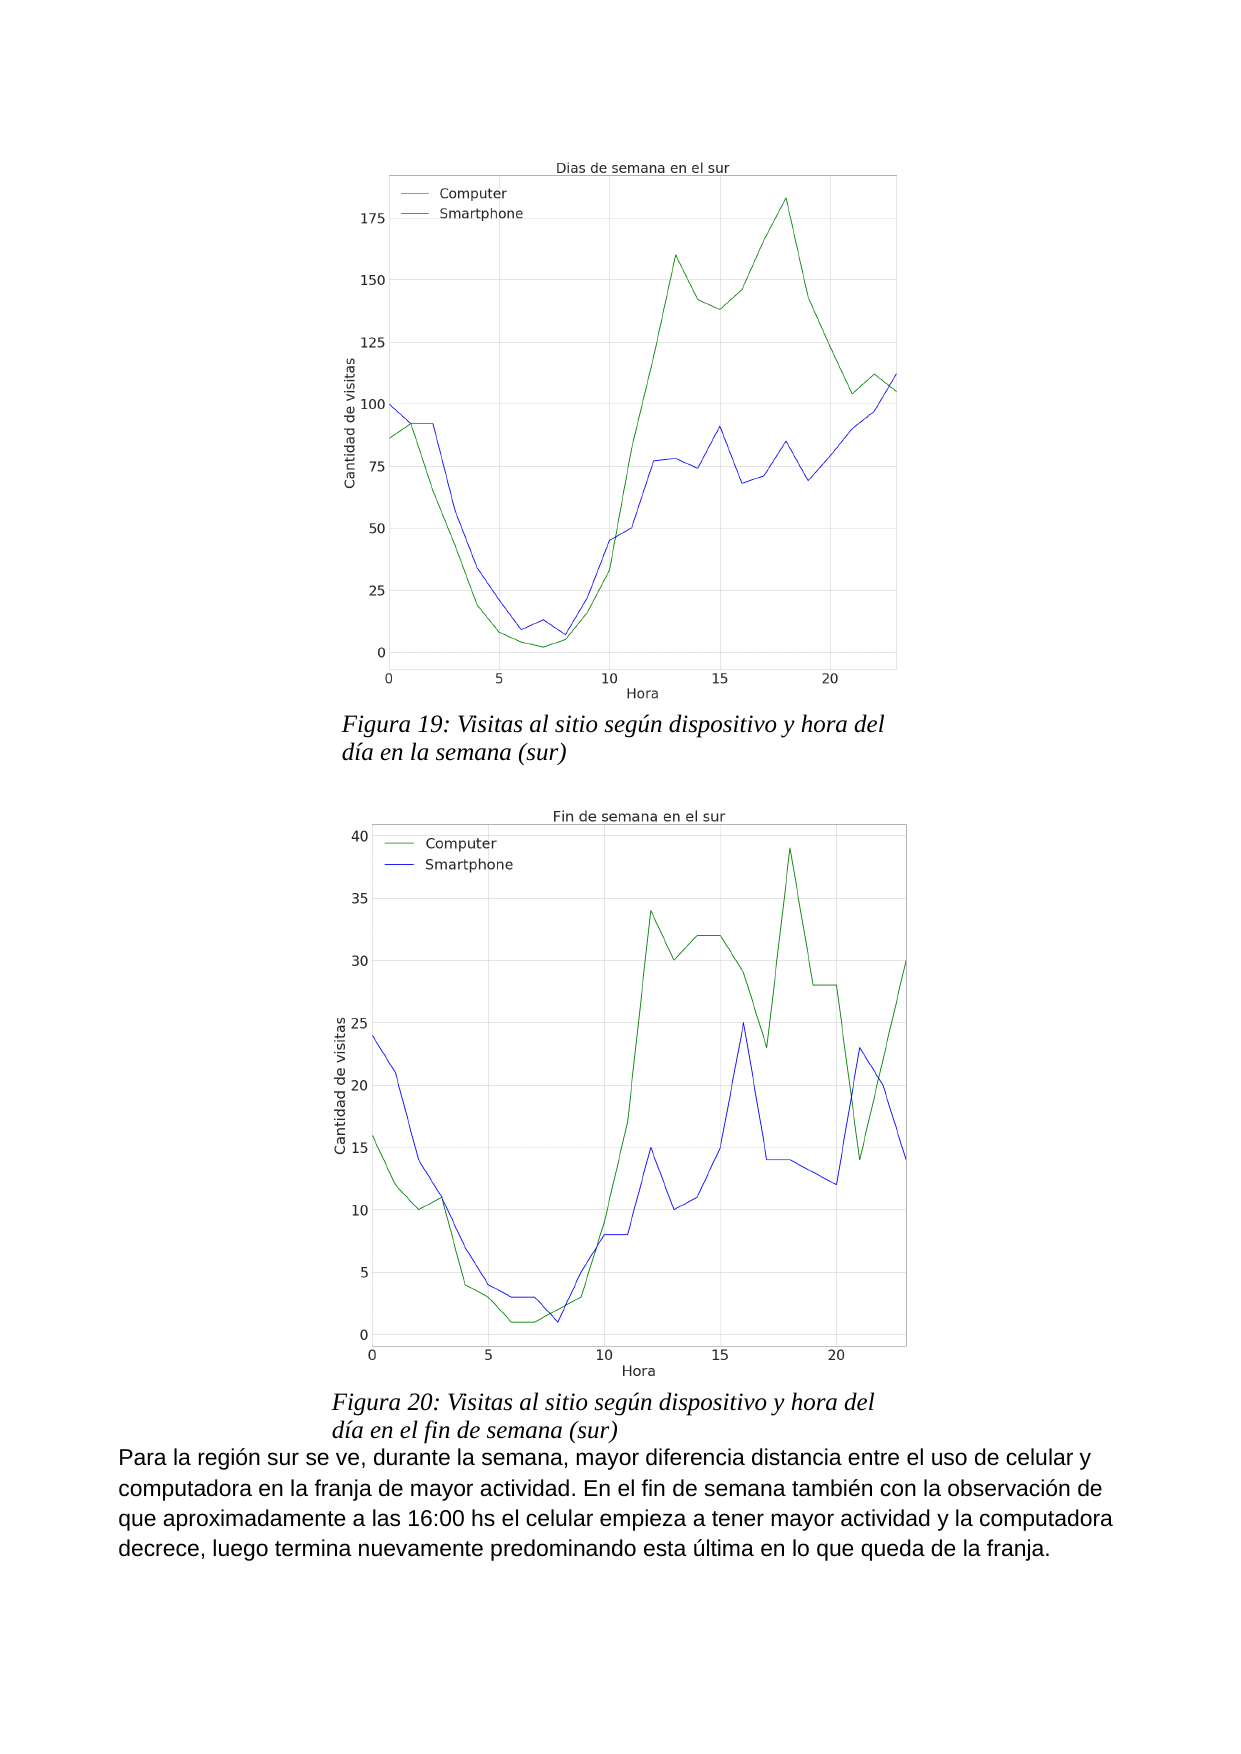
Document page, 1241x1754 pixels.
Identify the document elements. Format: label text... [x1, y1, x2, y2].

picture [341, 159, 899, 704]
text Figura 19: Visitas al sitio según dispositivo y hora del día en la semana (sur) [342, 704, 899, 766]
text Para la región sur se ve, durante la semana, mayor diferencia distancia entre el uso de celular y computadora en la franja de mayor actividad. En el fin de semana también con la observación de que aproximadamente a las 16:00 hs el celular empieza a tener mayor actividad y la computadora decrece, luego termina nuevamente predominando esta última en lo que queda de la franja. [118, 1444, 1122, 1561]
picture [331, 807, 909, 1382]
text Figura 20: Visitas al sitio según dispositivo y hora del día en el fin de semana (sur) [332, 1382, 909, 1444]
